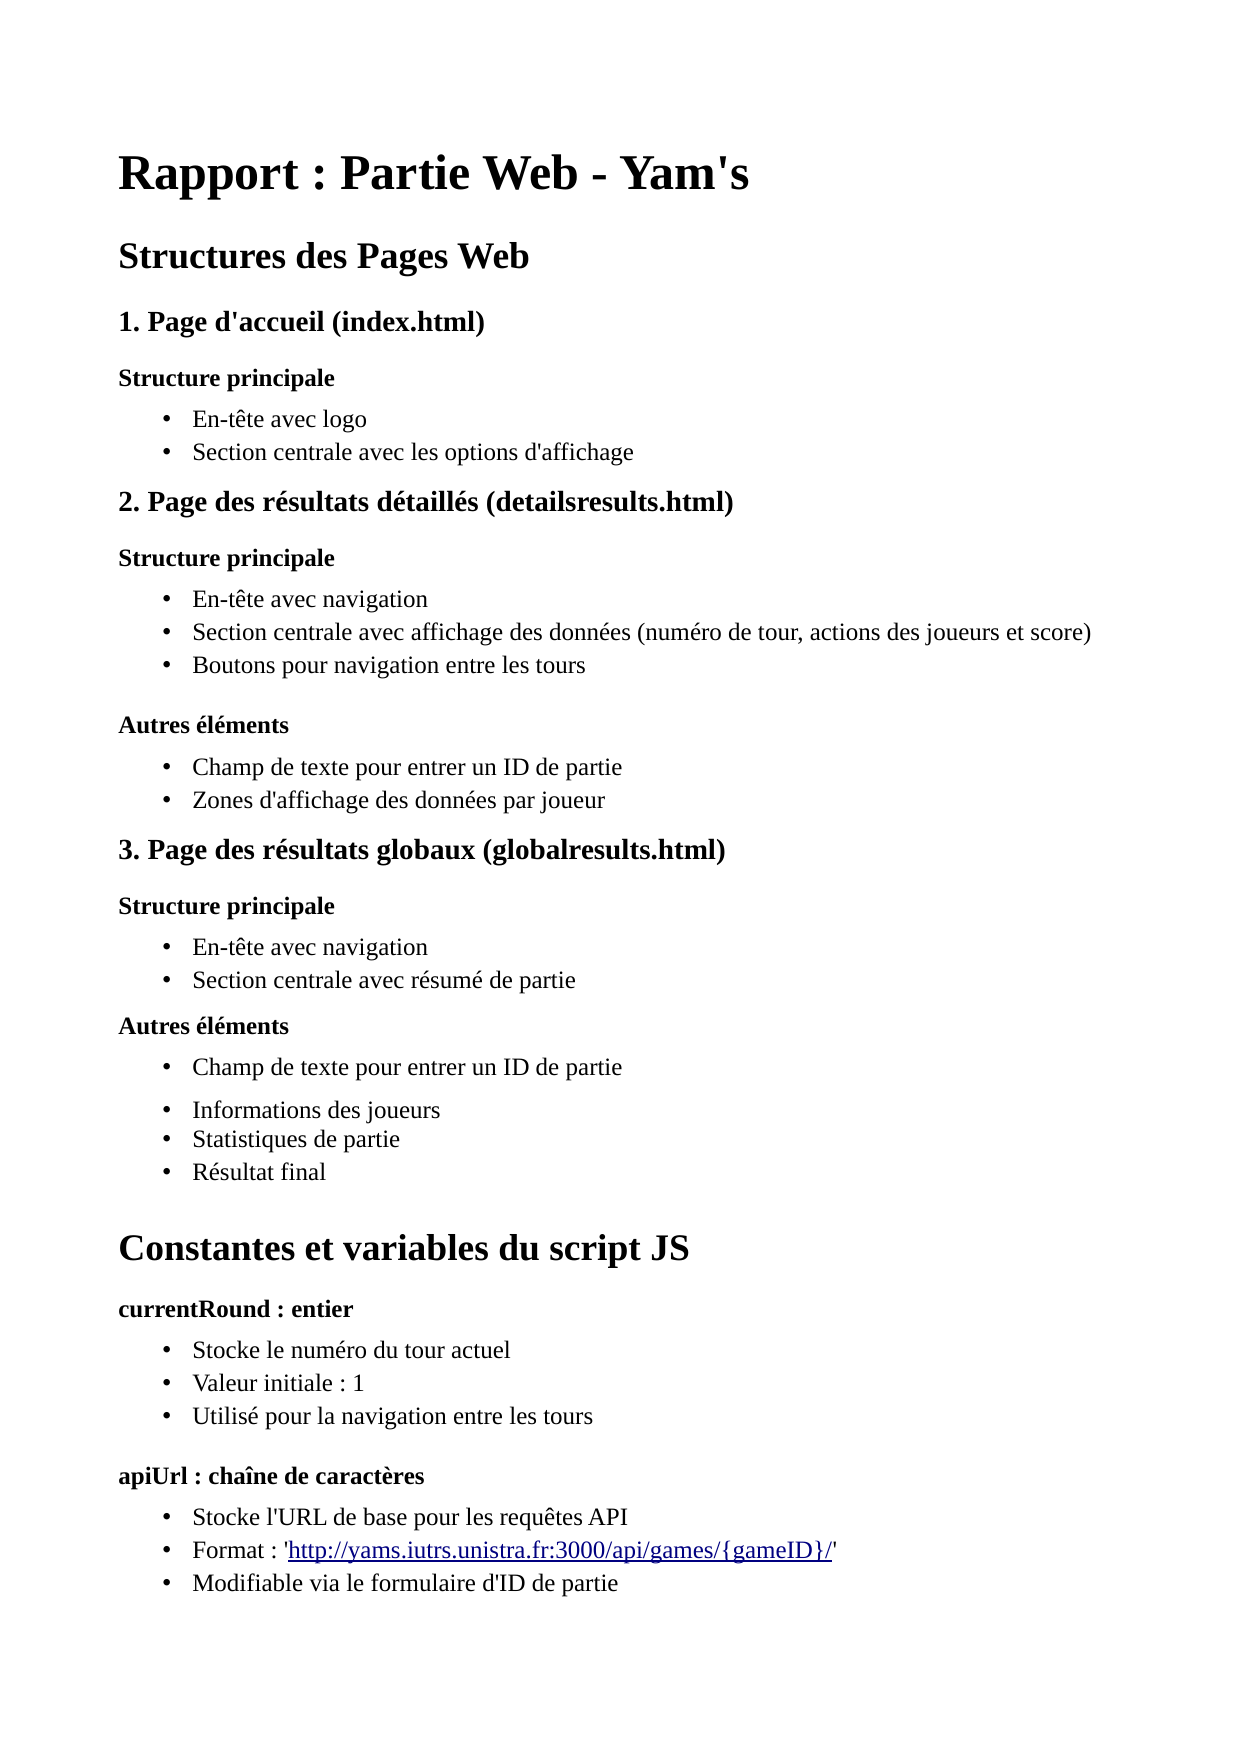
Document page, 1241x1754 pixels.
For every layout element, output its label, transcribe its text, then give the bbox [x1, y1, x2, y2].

list Section centrale avec affichage des données (numéro de tour, actions des joueurs et score) [162, 617, 1122, 646]
subtitle 3. Page des résultats globaux (globalresults.html) [118, 832, 1122, 866]
list Stocke l'URL de base pour les requêtes API [162, 1502, 1122, 1531]
list Format : 'http://yams.iutrs.unistra.fr:3000/api/games/{gameID}/' [162, 1535, 1122, 1564]
list Modifiable via le formulaire d'ID de partie [162, 1568, 1122, 1597]
list Statistiques de partie [162, 1124, 1122, 1153]
subtitle Structure principale [118, 891, 1122, 920]
list Section centrale avec les options d'affichage [162, 437, 1122, 466]
subtitle Autres éléments [118, 711, 1122, 739]
list En-tête avec logo [162, 404, 1122, 433]
list En-tête avec navigation [162, 584, 1122, 613]
subtitle 2. Page des résultats détaillés (detailsresults.html) [118, 484, 1122, 518]
subtitle Structure principale [118, 543, 1122, 572]
subtitle Autres éléments [118, 1011, 1122, 1039]
list Résultat final [162, 1157, 1122, 1186]
list En-tête avec navigation [162, 932, 1122, 961]
subtitle Rapport : Partie Web - Yam's [118, 143, 1122, 201]
subtitle Structures des Pages Web [118, 234, 1122, 277]
subtitle Structure principale [118, 363, 1122, 391]
list Valeur initiale : 1 [162, 1368, 1122, 1397]
list Champ de texte pour entrer un ID de partie [162, 1052, 1122, 1081]
list Section centrale avec résumé de partie [162, 965, 1122, 994]
subtitle 1. Page d'accueil (index.html) [118, 304, 1122, 338]
list Zones d'affichage des données par joueur [162, 785, 1122, 813]
list Stocke le numéro du tour actuel [162, 1335, 1122, 1364]
subtitle Constantes et variables du script JS [118, 1226, 1122, 1269]
list Boutons pour navigation entre les tours [162, 650, 1122, 679]
list Champ de texte pour entrer un ID de partie [162, 752, 1122, 781]
subtitle currentRound : entier [118, 1294, 1122, 1322]
list Utilisé pour la navigation entre les tours [162, 1401, 1122, 1430]
list Informations des joueurs [162, 1095, 1122, 1124]
subtitle apiUrl : chaîne de caractères [118, 1461, 1122, 1490]
